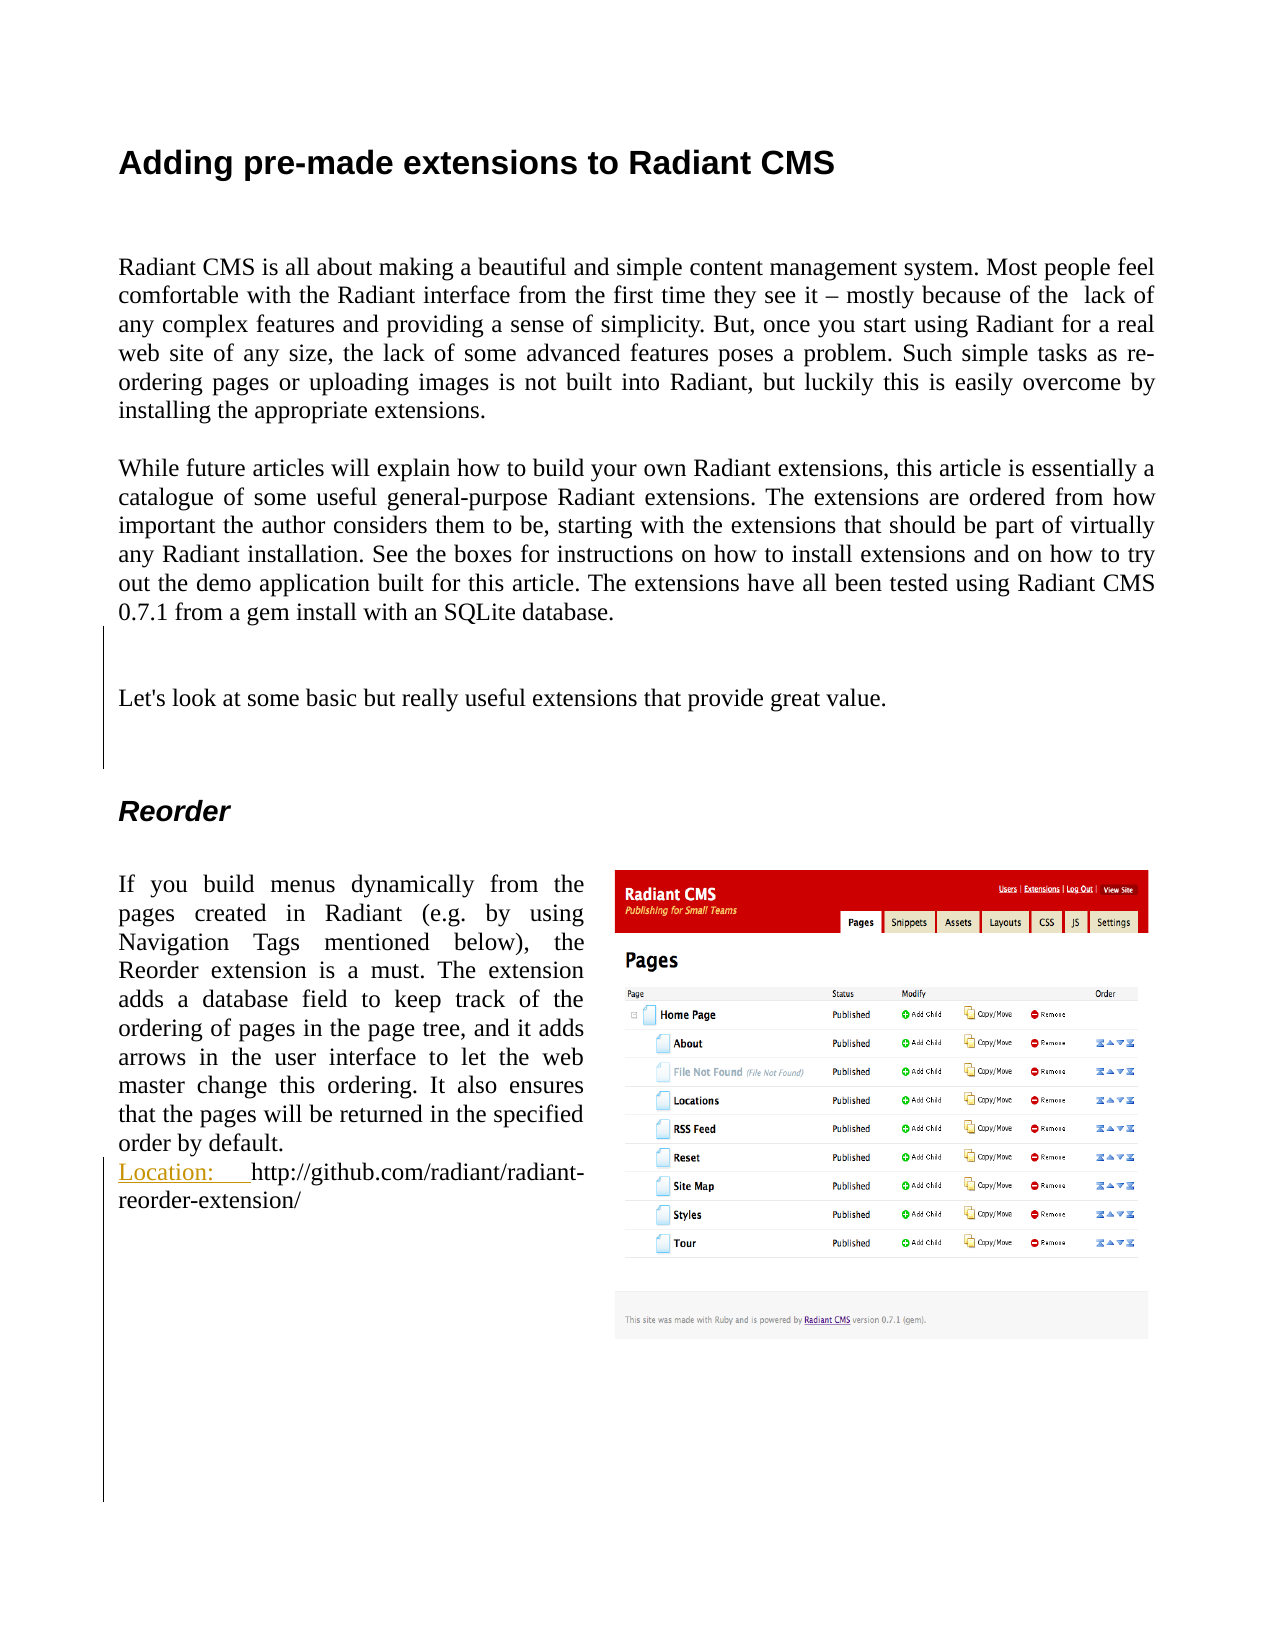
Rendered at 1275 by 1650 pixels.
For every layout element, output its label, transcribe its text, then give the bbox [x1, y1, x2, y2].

text If you build menus dynamically from the pages created in Radiant (e.g. by using Navigation Tags mentioned below), the Reorder extension is a must. The extension adds a database field to keep track of the ordering of pages in the page tree, and it adds arrows in the user interface to let the web master change this ordering. It also ensures that the pages will be returned in the specified order by default. [118, 869, 1157, 1157]
text While future articles will explain how to build your own Radiant extensions, this article is essentially a catalogue of some useful general-purpose Radiant extensions. The extensions are ordered from how important the author considers them to be, starting with the extensions that should be part of virtually any Radiant installation. See the boxes for instructions on how to install extensions and on how to try out the demo application built for this article. The extensions have all been tested using Radiant CMS 0.7.1 from a gem install with an SQLite database. [118, 453, 1157, 626]
picture [614, 870, 1149, 1339]
subtitle Reorder [118, 794, 1157, 828]
subtitle Adding pre-made extensions to Radiant CMS [118, 143, 1157, 182]
text Radiant CMS is all about making a beautiful and simple content management system. Most people feel comfortable with the Radiant interface from the first time they see it – mostly because of the lack of any complex features and providing a sense of simplicity. But, once you start using Radiant for a real web site of any size, the lack of some advanced features poses a problem. Such simple tasks as re-ordering pages or uploading images is not built into Radiant, but luckily this is easily overcome by installing the appropriate extensions. [118, 252, 1157, 424]
text Let's look at some basic but really useful extensions that provide great value. [118, 683, 1157, 712]
text Location: http://github.com/radiant/radiant-reorder-extension/ [118, 1157, 614, 1214]
